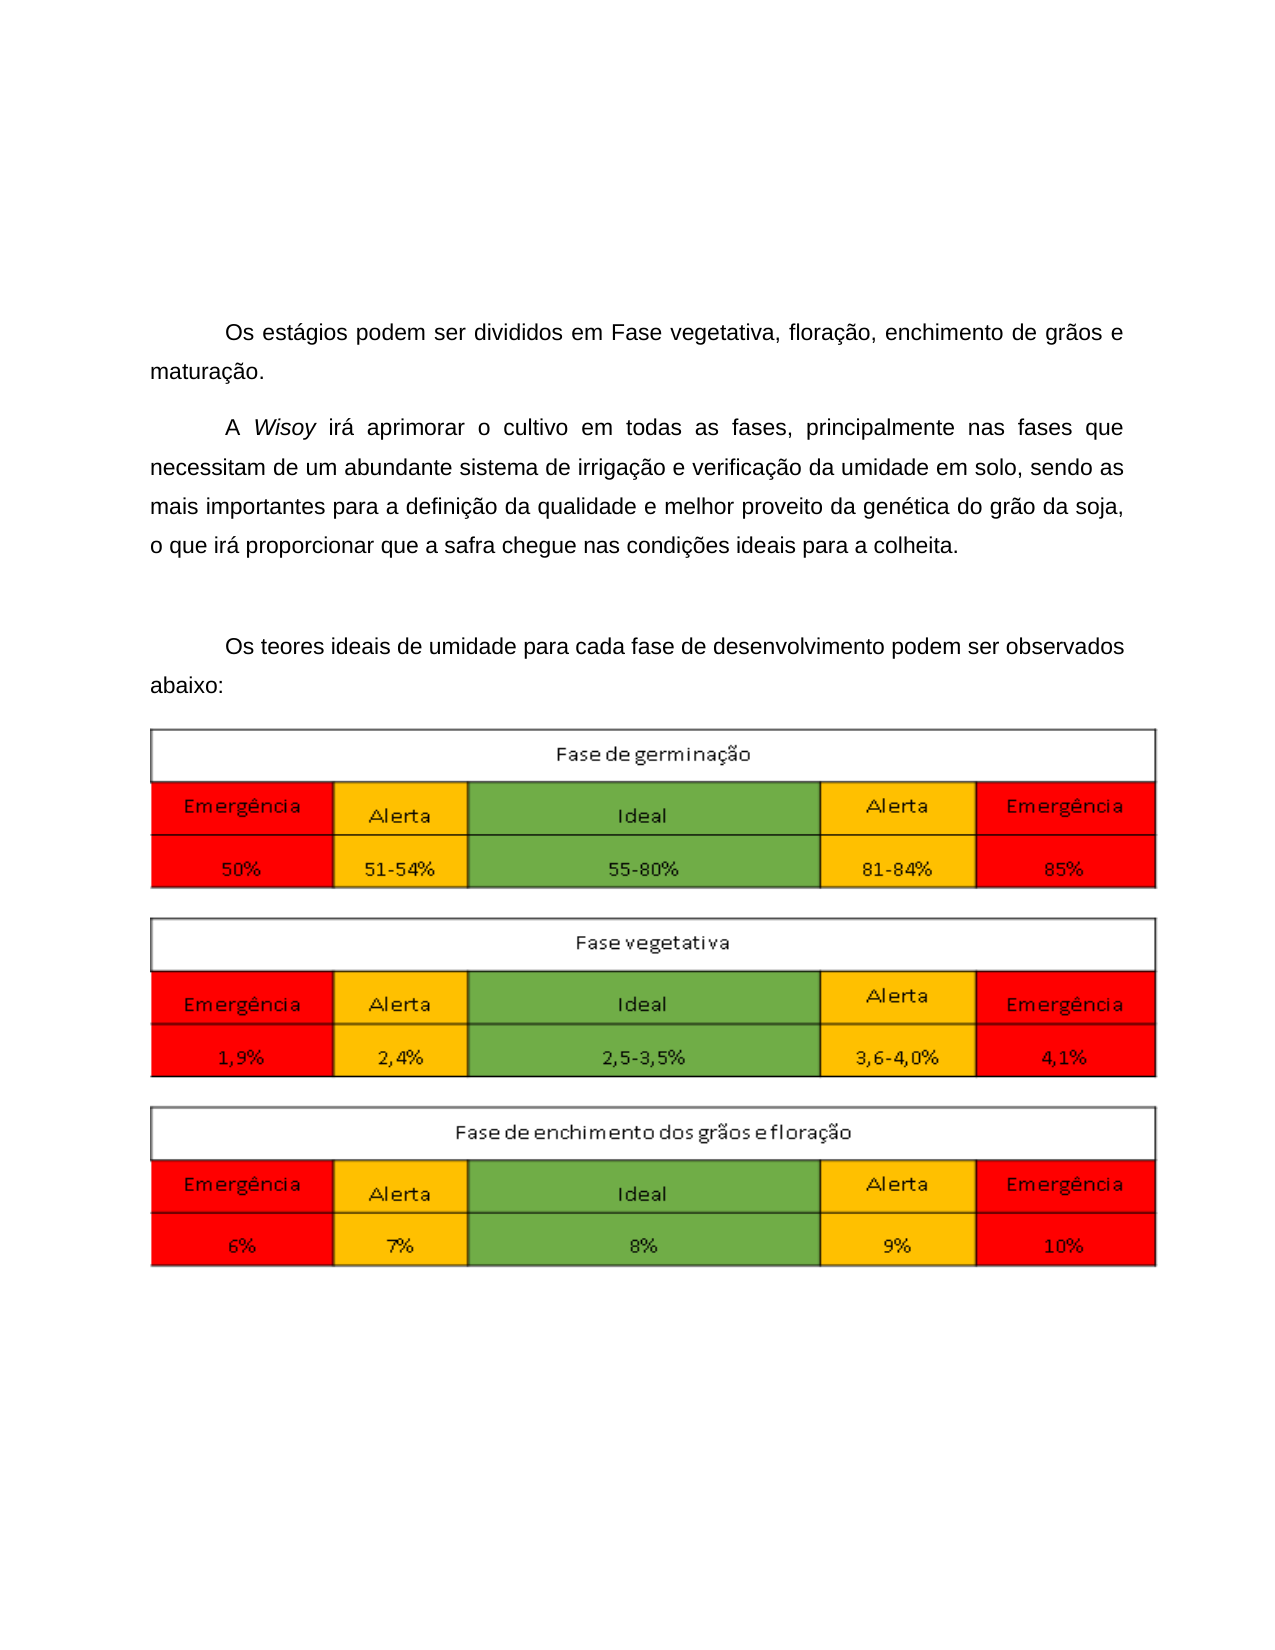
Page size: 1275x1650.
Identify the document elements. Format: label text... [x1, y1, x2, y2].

text Os estágios podem ser divididos em Fase vegetativa, floração, enchimento de grãos e maturação. [150, 318, 1125, 384]
text Os teores ideais de umidade para cada fase de desenvolvimento podem ser observados abaixo: [150, 633, 1125, 699]
text A Wisoy irá aprimorar o cultivo em todas as fases, principalmente nas fases que necessitam de um abundante sistema de irrigação e verificação da umidade em solo, sendo as mais importantes para a definição da qualidade e melhor proveito da genética do grão da soja, o que irá proporcionar que a safra chegue nas condições ideais para a colheita. [150, 414, 1125, 559]
